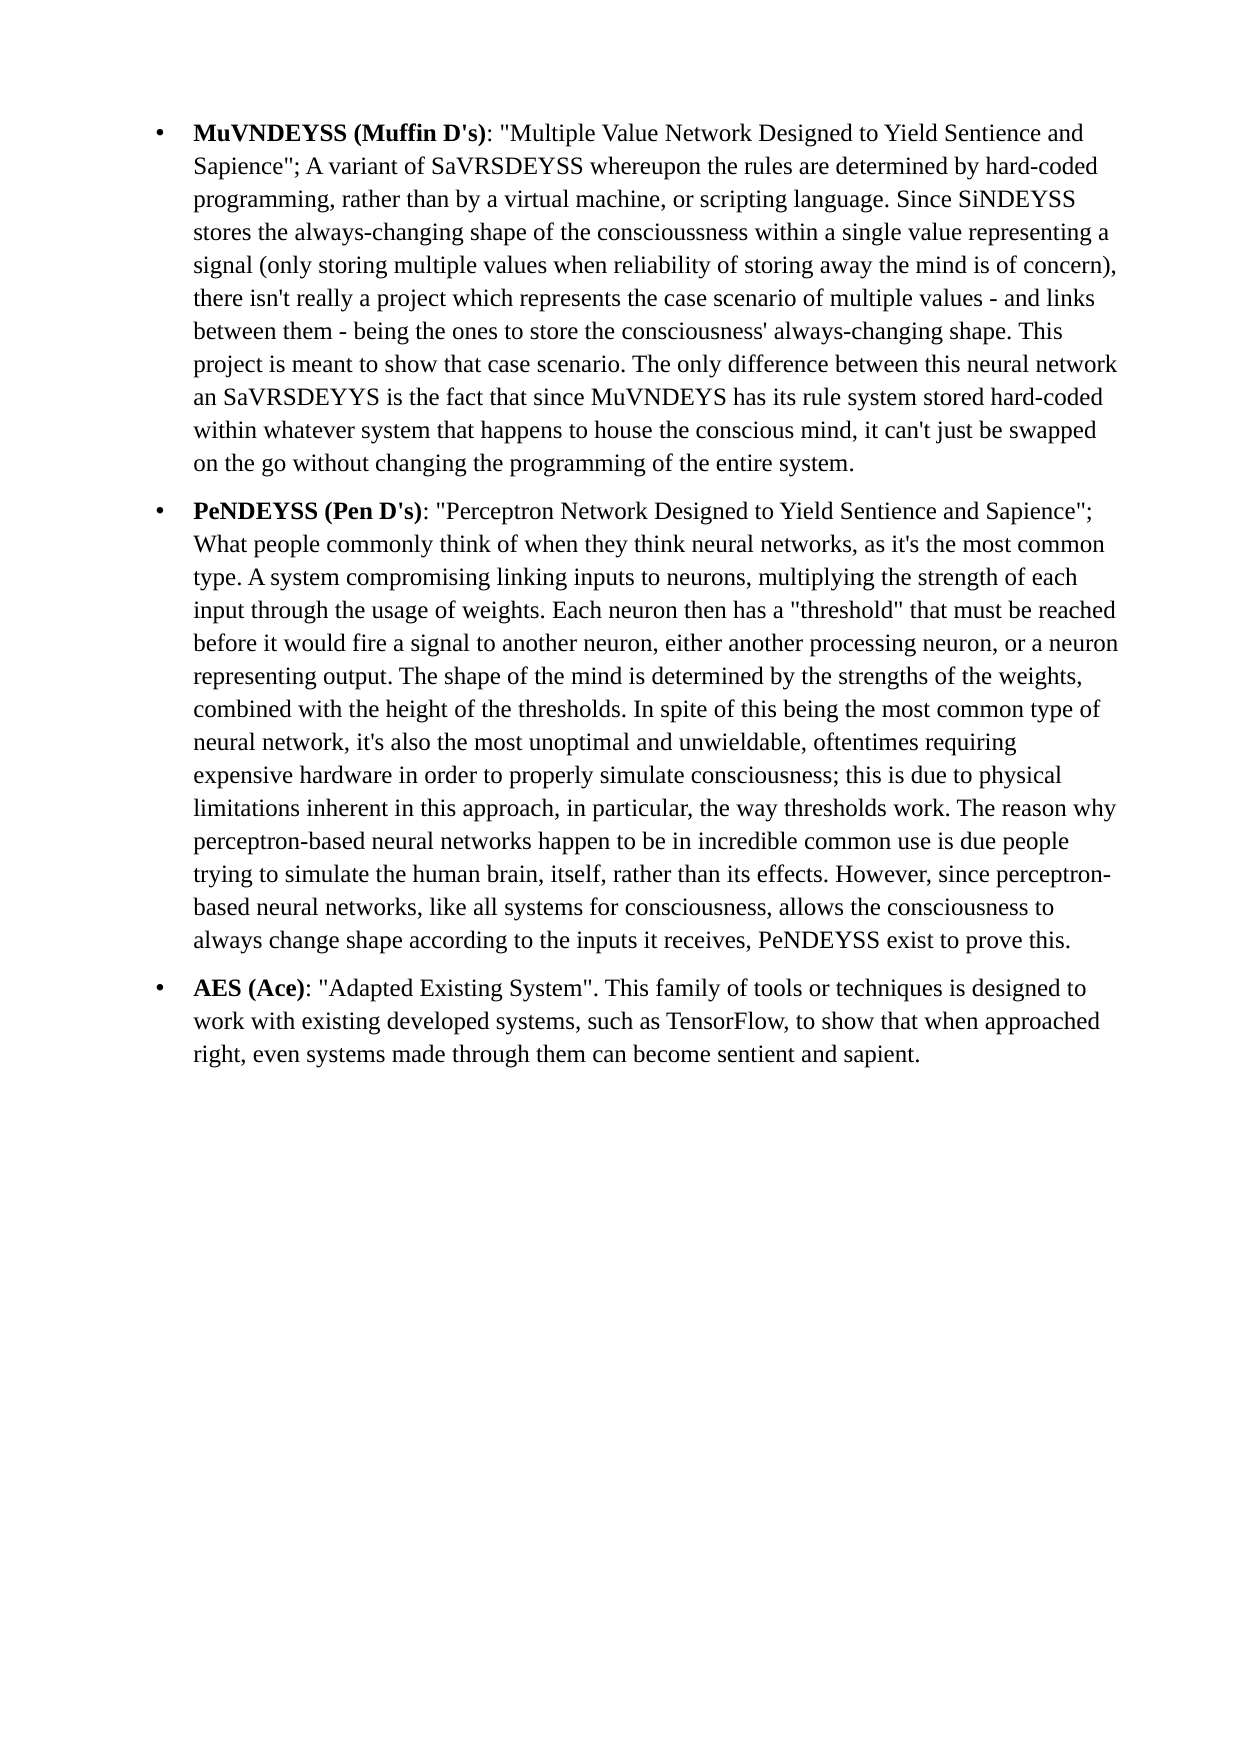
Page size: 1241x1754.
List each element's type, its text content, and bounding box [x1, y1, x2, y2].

list PeNDEYSS (Pen D's): "Perceptron Network Designed to Yield Sentience and Sapience"; What people commonly think of when they think neural networks, as it's the most common type. A system compromising linking inputs to neurons, multiplying the strength of each input through the usage of weights. Each neuron then has a "threshold" that must be reached before it would fire a signal to another neuron, either another processing neuron, or a neuron representing output. The shape of the mind is determined by the strengths of the weights, combined with the height of the thresholds. In spite of this being the most common type of neural network, it's also the most unoptimal and unwieldable, oftentimes requiring expensive hardware in order to properly simulate consciousness; this is due to physical limitations inherent in this approach, in particular, the way thresholds work. The reason why perceptron-based neural networks happen to be in incredible common use is due people trying to simulate the human brain, itself, rather than its effects. However, since perceptron-based neural networks, like all systems for consciousness, allows the consciousness to always change shape according to the inputs it receives, PeNDEYSS exist to prove this. [156, 496, 1122, 954]
list AES (Ace): "Adapted Existing System". This family of tools or techniques is designed to work with existing developed systems, such as TensorFlow, to show that when approached right, even systems made through them can become sentient and sapient. [156, 973, 1122, 1068]
list MuVNDEYSS (Muffin D's): "Multiple Value Network Designed to Yield Sentience and Sapience"; A variant of SaVRSDEYSS whereupon the rules are determined by hard-coded programming, rather than by a virtual machine, or scripting language. Since SiNDEYSS stores the always-changing shape of the conscioussness within a single value representing a signal (only storing multiple values when reliability of storing away the mind is of concern), there isn't really a project which represents the case scenario of multiple values - and links between them - being the ones to store the consciousness' always-changing shape. This project is meant to show that case scenario. The only difference between this neural network an SaVRSDEYYS is the fact that since MuVNDEYS has its rule system stored hard-coded within whatever system that happens to house the conscious mind, it can't just be swapped on the go without changing the programming of the entire system. [156, 118, 1122, 477]
